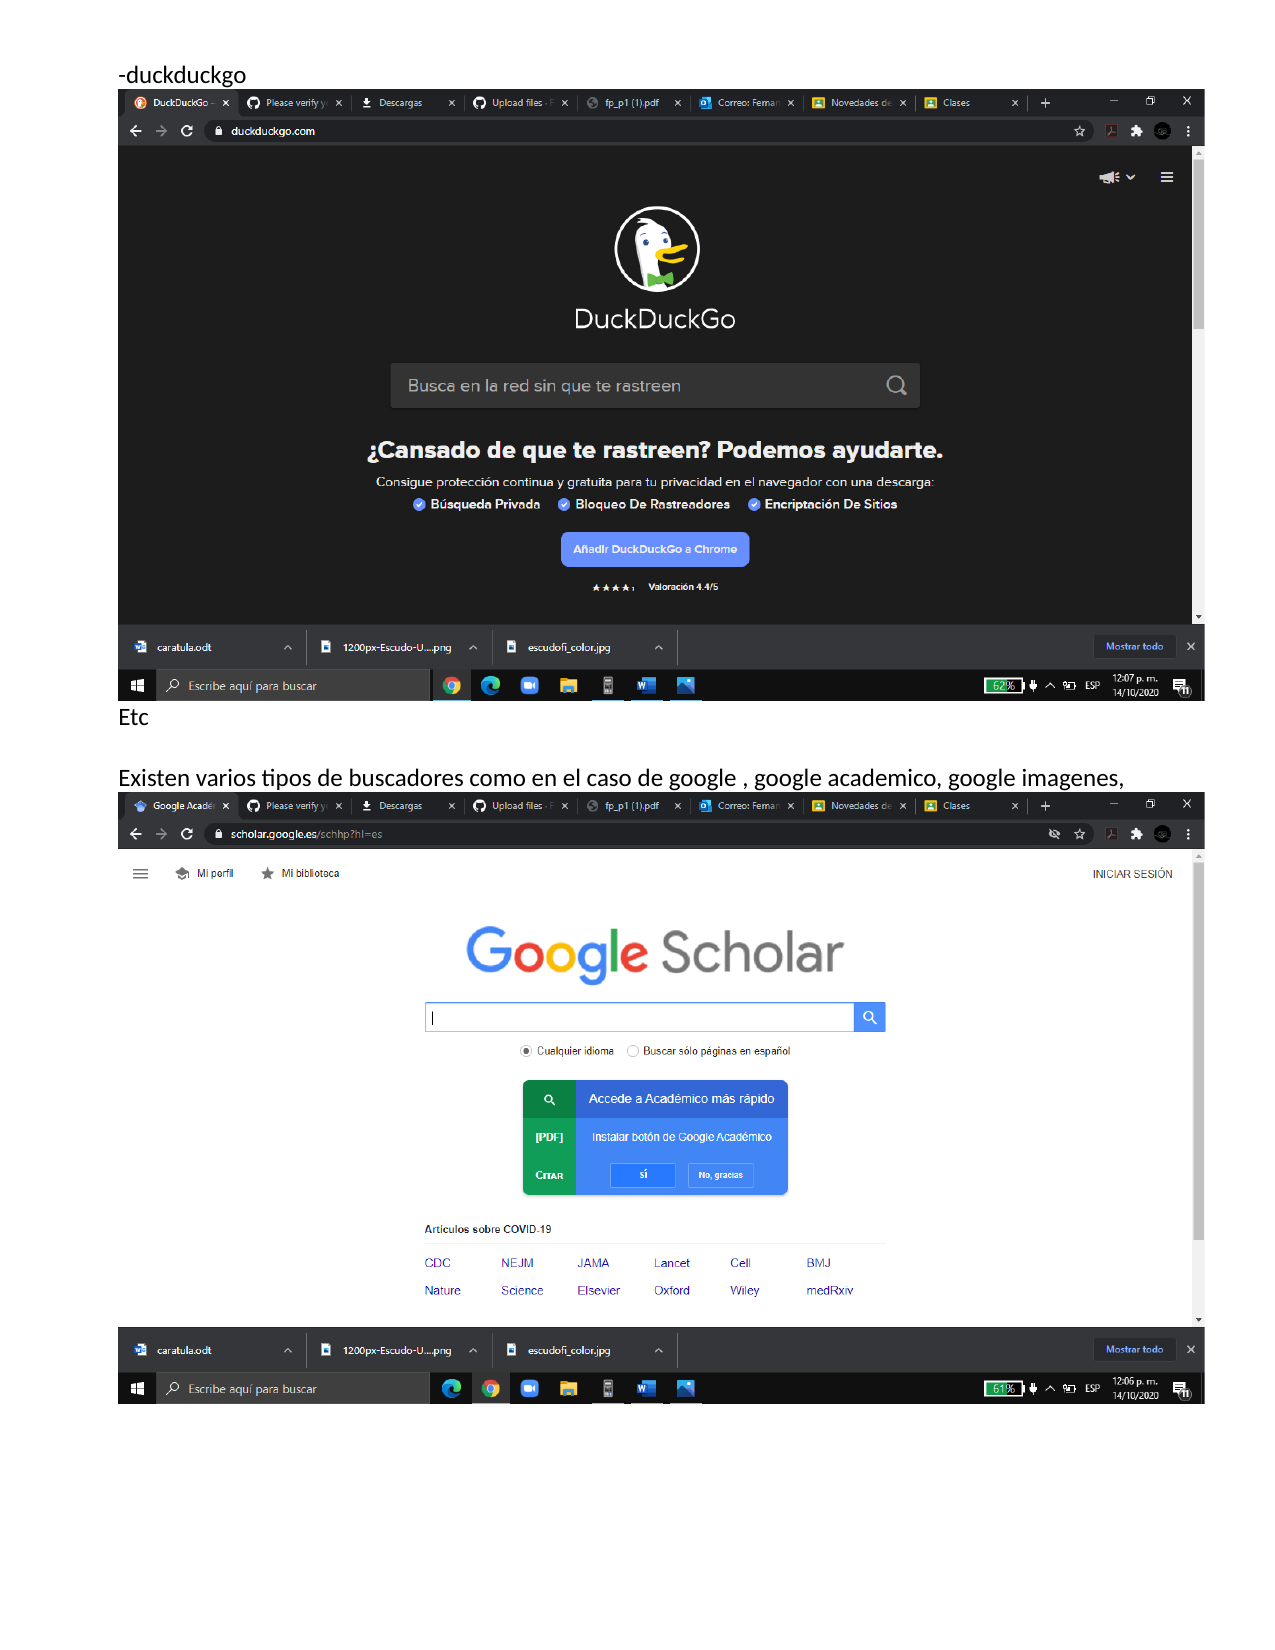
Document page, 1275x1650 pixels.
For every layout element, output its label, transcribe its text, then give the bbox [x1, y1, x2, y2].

text Etc [118, 701, 1205, 731]
text -duckduckgo [118, 59, 1205, 89]
text Existen varios tipos de buscadores como en el caso de google , google academico, google imagenes, [118, 762, 1205, 792]
